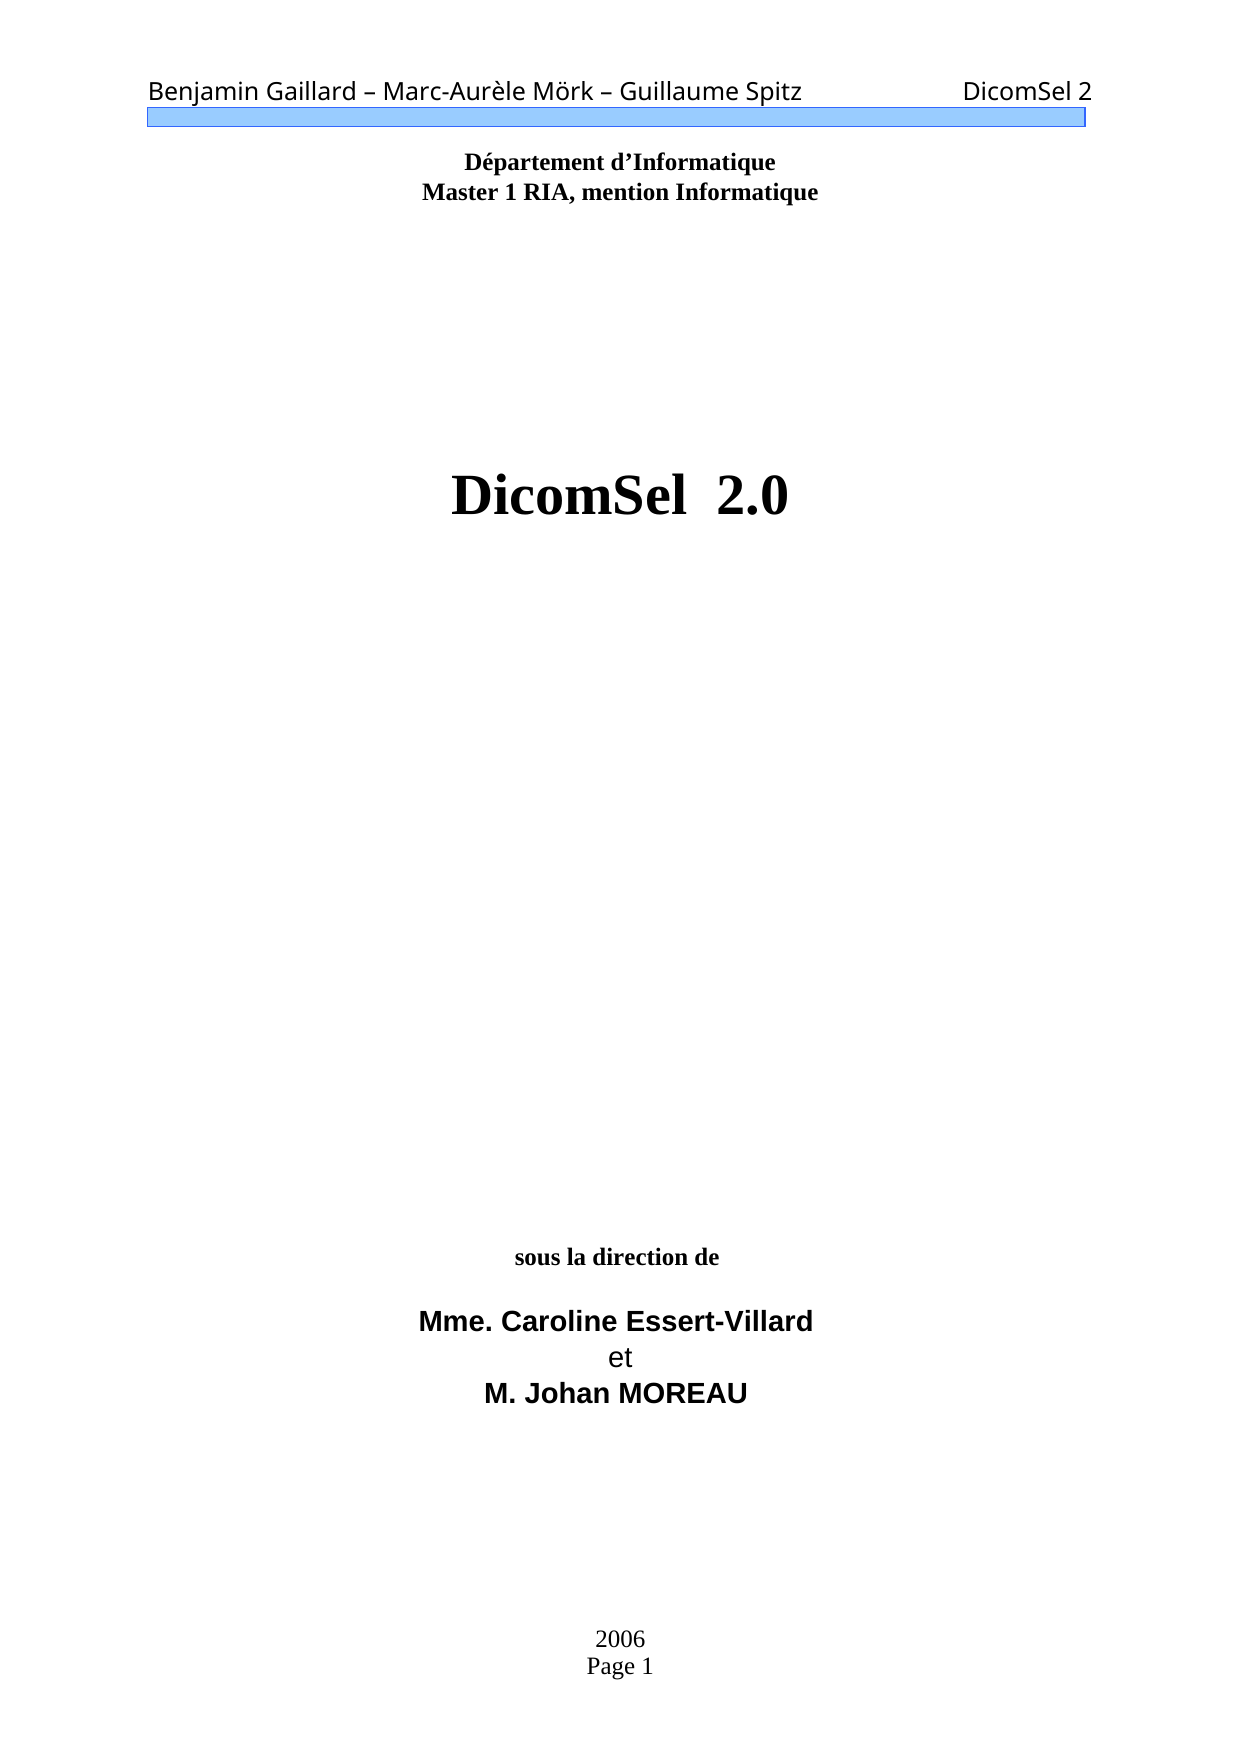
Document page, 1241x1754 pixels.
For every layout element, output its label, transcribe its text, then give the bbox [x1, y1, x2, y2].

text sous la direction de [148, 1243, 1092, 1271]
text Master 1 RIA, mention Informatique [148, 178, 1092, 206]
text DicomSel 2.0 [148, 462, 1092, 527]
text M. Johan MOREAU [148, 1377, 1092, 1409]
text Mme. Caroline Essert-Villard [148, 1274, 1092, 1337]
text et [148, 1341, 1092, 1373]
text Département d’Informatique [148, 148, 1092, 175]
